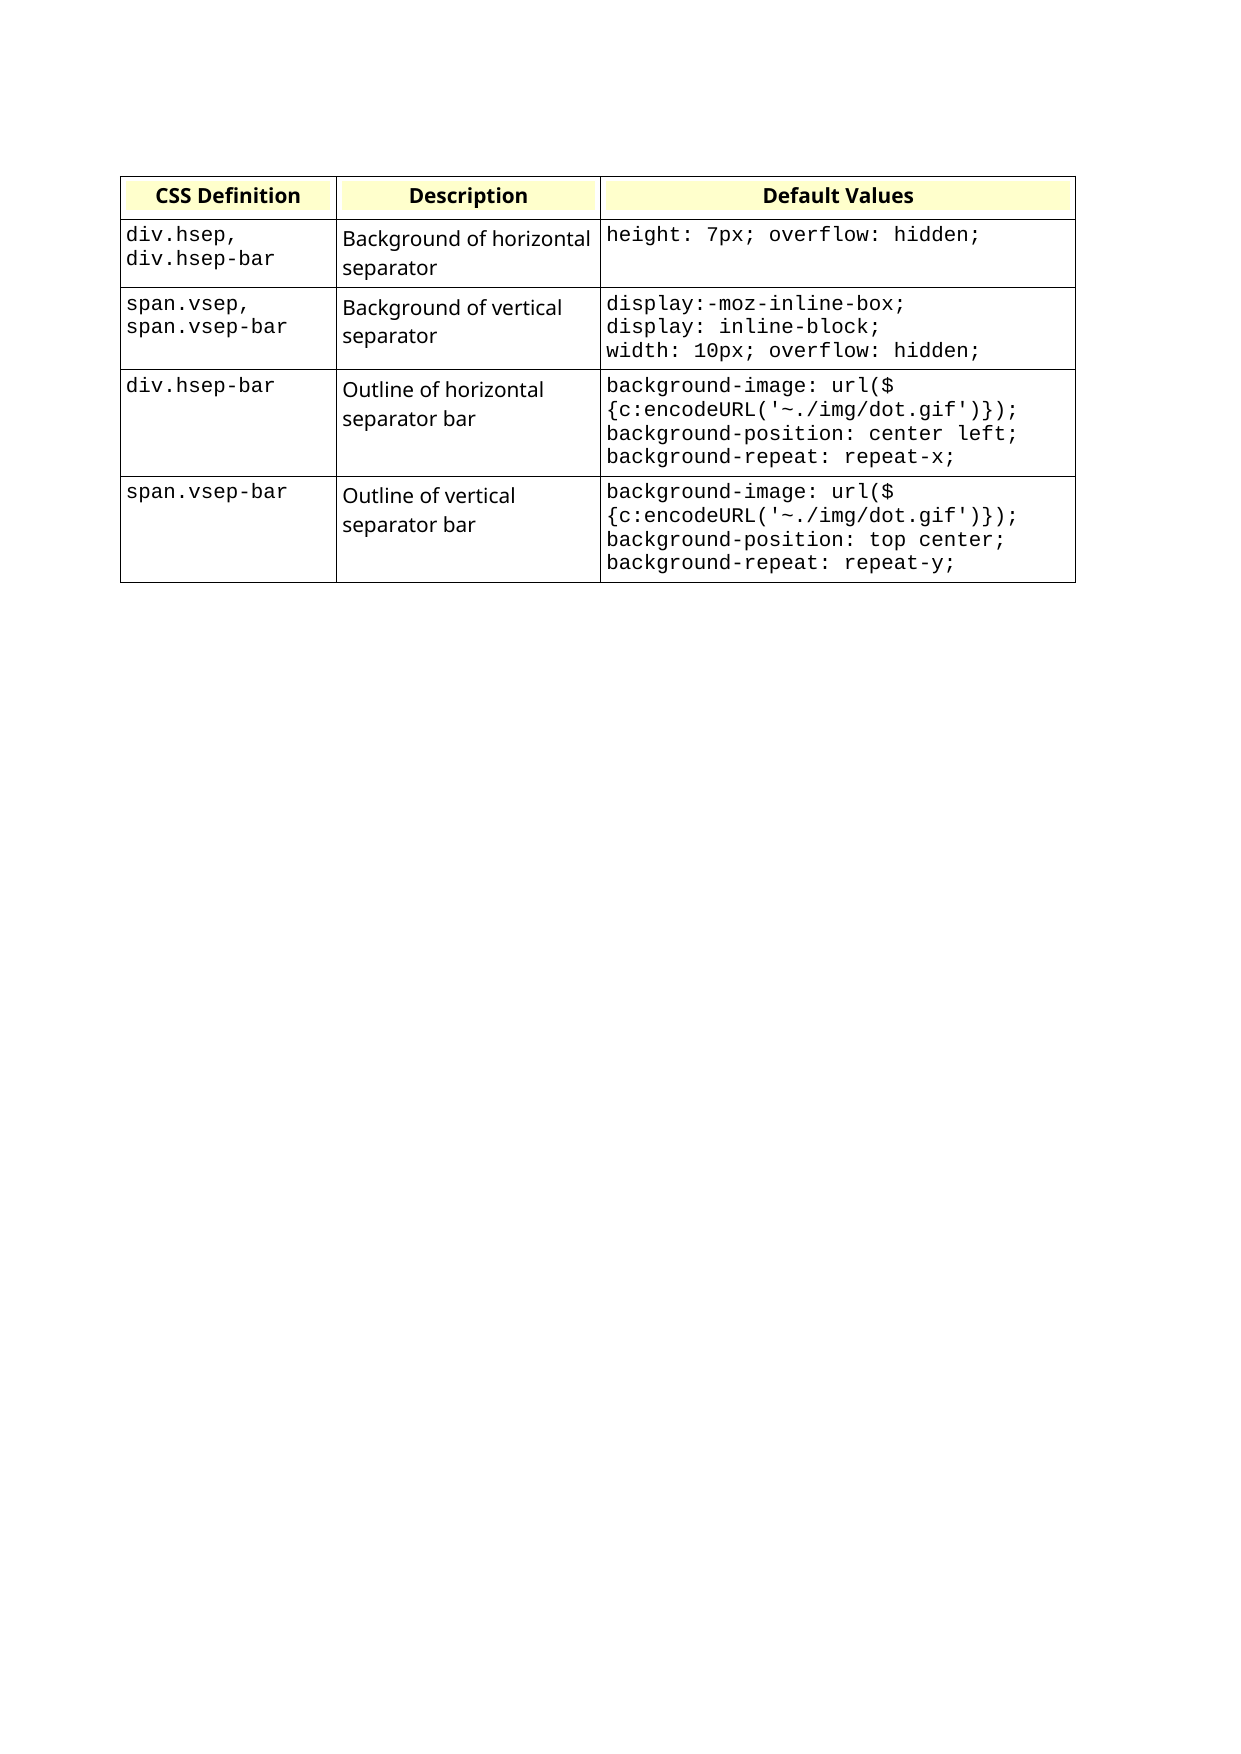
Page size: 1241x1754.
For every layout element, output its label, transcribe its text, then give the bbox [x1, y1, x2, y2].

table_header Description [337, 177, 600, 219]
table_cell background-image: url(${c:encodeURL('~./img/dot.gif')}); background-position: top center; background-repeat: repeat-y; [601, 477, 1075, 582]
table_cell Outline of vertical separator bar [337, 477, 600, 582]
table_cell display:-moz-inline-box; display: inline-block; width: 10px; overflow: hidden; [601, 288, 1075, 369]
table_cell div.hsep, div.hsep-bar [121, 220, 336, 287]
table_cell div.hsep-bar [121, 370, 336, 476]
table_cell span.vsep, span.vsep-bar [121, 288, 336, 369]
table_cell span.vsep-bar [121, 477, 336, 582]
table_cell background-image: url(${c:encodeURL('~./img/dot.gif')}); background-position: center left; background-repeat: repeat-x; [601, 370, 1075, 476]
table_cell Background of horizontal separator [337, 220, 600, 287]
table_header CSS Definition [121, 177, 336, 219]
table_cell height: 7px; overflow: hidden; [601, 220, 1075, 287]
table_header Default Values [601, 177, 1075, 219]
table_cell Background of vertical separator [337, 288, 600, 369]
table_cell Outline of horizontal separator bar [337, 370, 600, 476]
